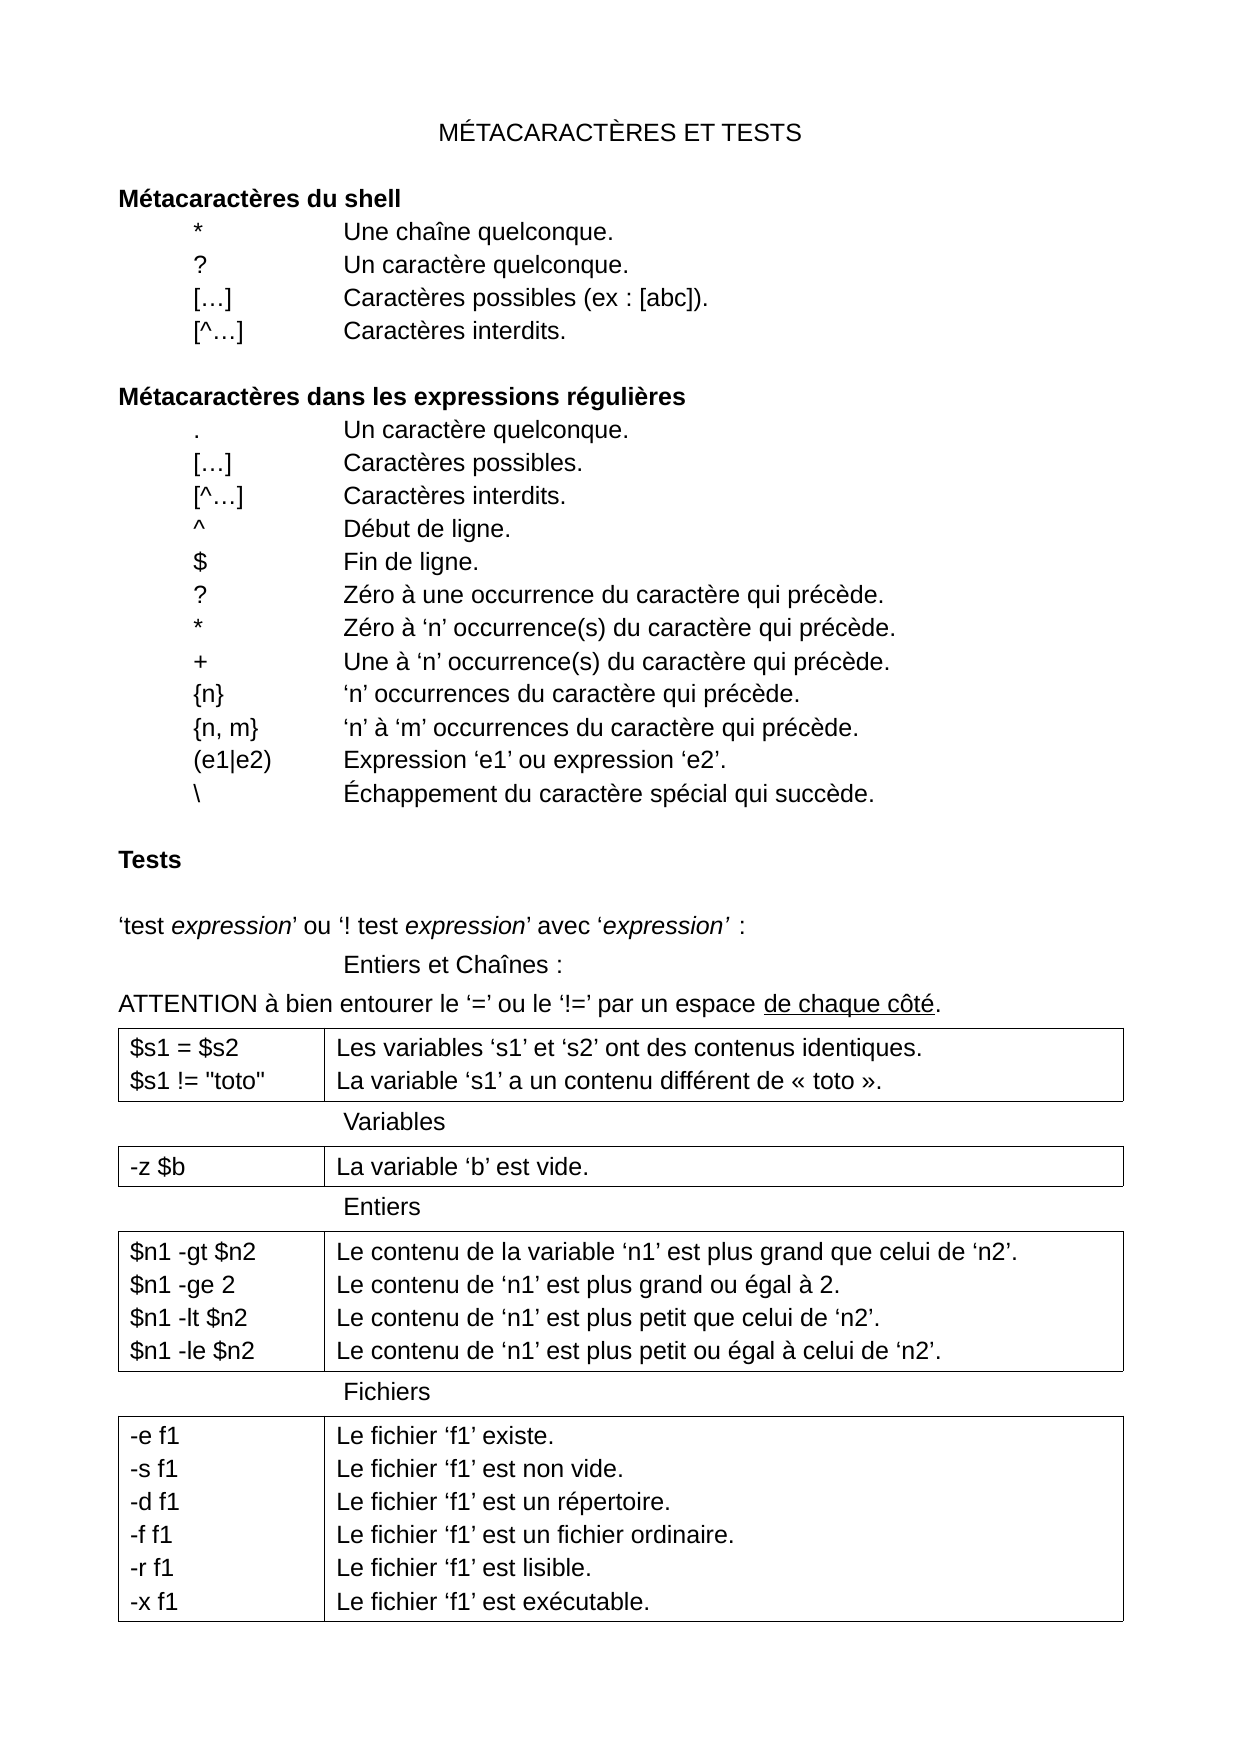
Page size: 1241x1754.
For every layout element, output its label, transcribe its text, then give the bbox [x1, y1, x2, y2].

text Variables [118, 1107, 1122, 1136]
text * Zéro à ‘n’ occurrence(s) du caractère qui précède. [118, 613, 1122, 642]
table_header La variable ‘b’ est vide. [325, 1147, 1123, 1186]
text {n} ‘n’ occurrences du caractère qui précède. [118, 679, 1122, 708]
text Tests [118, 844, 1122, 873]
text […] Caractères possibles (ex : [abc]). [118, 283, 1122, 312]
text Entiers [118, 1192, 1122, 1221]
text * Une chaîne quelconque. [118, 217, 1122, 246]
text […] Caractères possibles. [118, 448, 1122, 477]
text Métacaractères dans les expressions régulières [118, 382, 1122, 411]
table_header -e f1 -s f1 -d f1 -f f1 -r f1 -x f1 [119, 1417, 324, 1621]
text {n, m} ‘n’ à ‘m’ occurrences du caractère qui précède. [118, 712, 1122, 741]
text [^…] Caractères interdits. [118, 316, 1122, 345]
text [^…] Caractères interdits. [118, 481, 1122, 510]
text (e1|e2) Expression ‘e1’ ou expression ‘e2’. [118, 746, 1122, 774]
table_header $s1 = $s2 $s1 != "toto" [119, 1029, 324, 1101]
table_header $n1 -gt $n2 $n1 -ge 2 $n1 -lt $n2 $n1 -le $n2 [119, 1232, 324, 1371]
text Métacaractères du shell [118, 184, 1122, 213]
table_header -z $b [119, 1147, 324, 1186]
text ^ Début de ligne. [118, 514, 1122, 543]
text . Un caractère quelconque. [118, 415, 1122, 444]
text ‘test expression’ ou ‘! test expression’ avec ‘expression’ : [118, 911, 1122, 939]
text MÉTACARACTÈRES ET TESTS [118, 118, 1122, 147]
text Entiers et Chaînes : [118, 949, 1122, 978]
text Fichiers [118, 1377, 1122, 1405]
text ATTENTION à bien entourer le ‘=’ ou le ‘!=’ par un espace de chaque côté. [118, 988, 1122, 1017]
text $ Fin de ligne. [118, 547, 1122, 576]
table_header Le fichier ‘f1’ existe. Le fichier ‘f1’ est non vide. Le fichier ‘f1’ est un répertoire. Le fichier ‘f1’ est un fichier ordinaire. Le fichier ‘f1’ est lisible. Le fichier ‘f1’ est exécutable. [325, 1417, 1123, 1621]
table_header Les variables ‘s1’ et ‘s2’ ont des contenus identiques. La variable ‘s1’ a un contenu différent de « toto ». [325, 1029, 1123, 1101]
text \ Échappement du caractère spécial qui succède. [118, 778, 1122, 807]
text ? Zéro à une occurrence du caractère qui précède. [118, 580, 1122, 609]
text ? Un caractère quelconque. [118, 250, 1122, 279]
text + Une à ‘n’ occurrence(s) du caractère qui précède. [118, 646, 1122, 675]
table_header Le contenu de la variable ‘n1’ est plus grand que celui de ‘n2’. Le contenu de ‘n1’ est plus grand ou égal à 2. Le contenu de ‘n1’ est plus petit que celui de ‘n2’. Le contenu de ‘n1’ est plus petit ou égal à celui de ‘n2’. [325, 1232, 1123, 1371]
